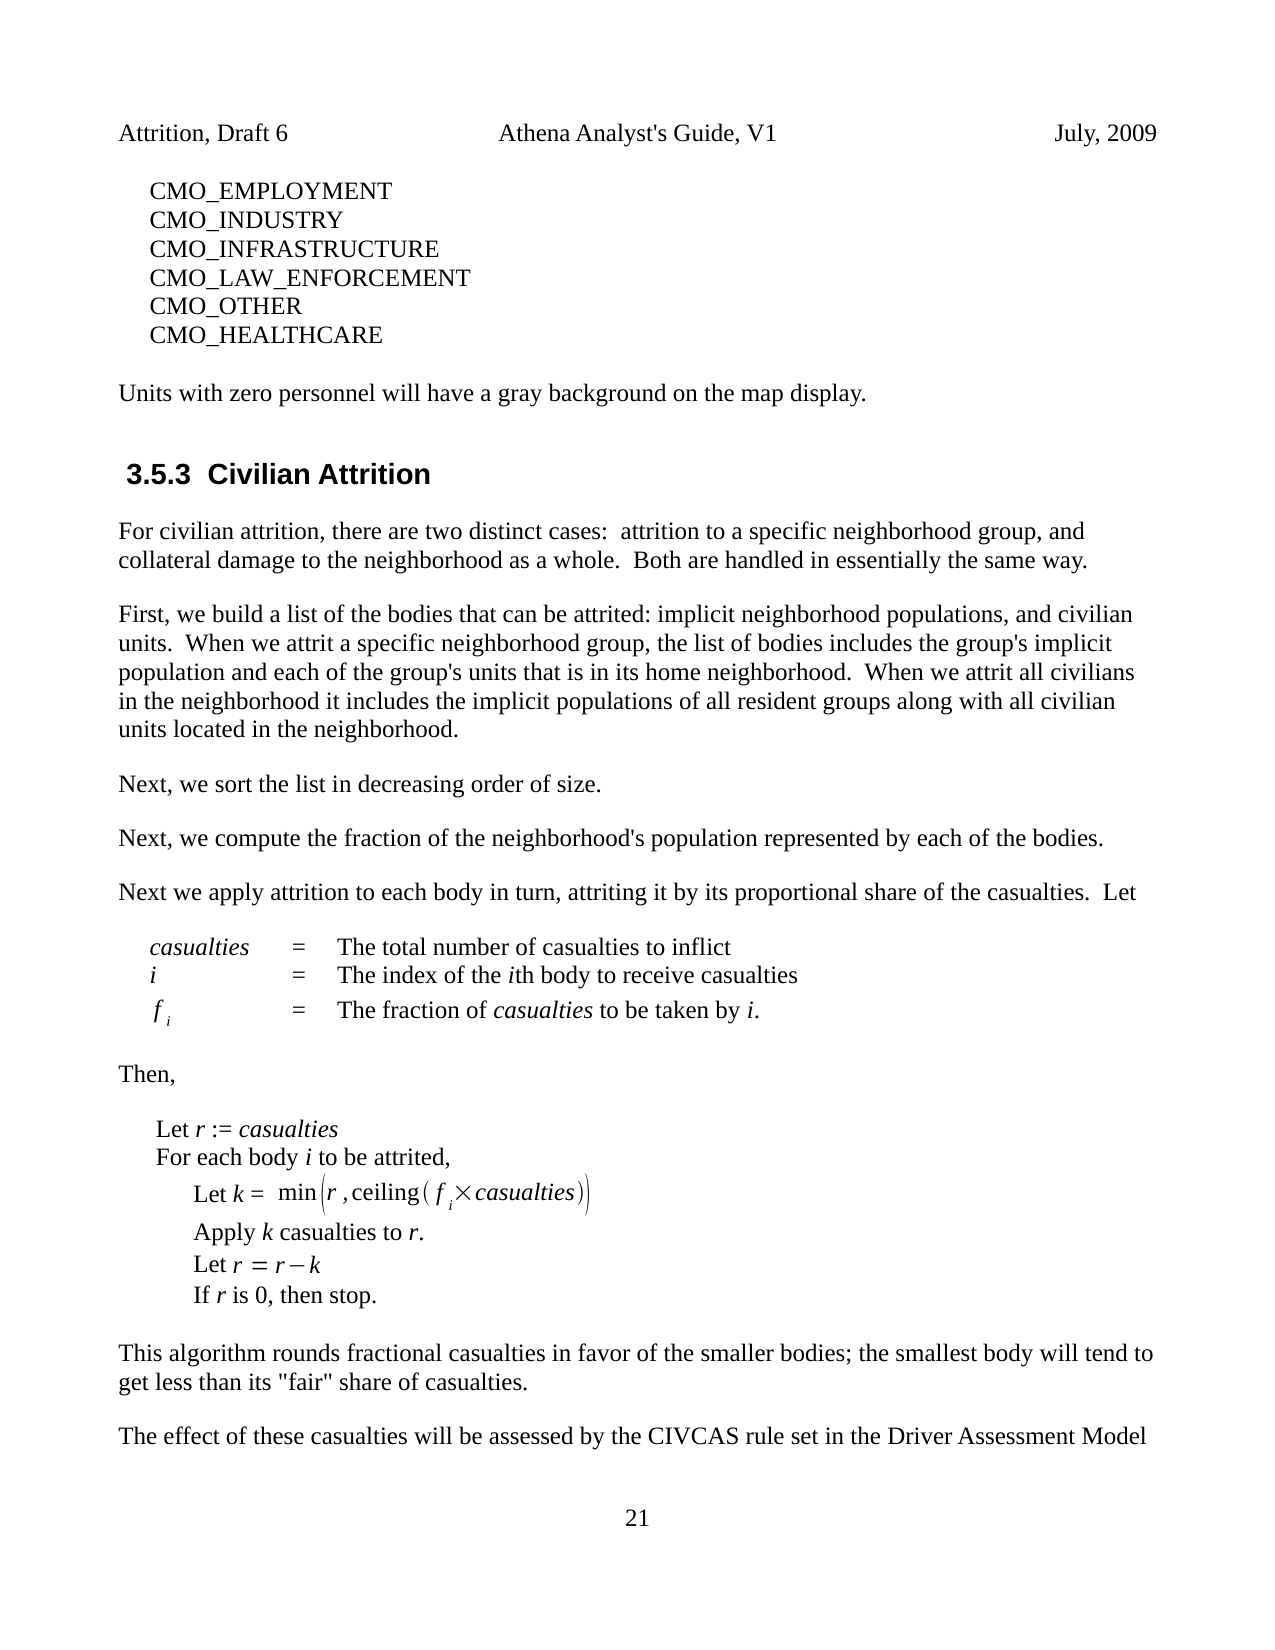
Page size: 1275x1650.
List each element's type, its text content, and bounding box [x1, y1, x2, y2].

text For each body i to be attrited, [156, 1142, 1157, 1171]
text CMO_HEALTHCARE [149, 320, 1157, 349]
subtitle Civilian Attrition [118, 457, 1157, 491]
text This algorithm rounds fractional casualties in favor of the smaller bodies; the smallest body will tend to get less than its "fair" share of casualties. [118, 1338, 1157, 1395]
text casualties = The total number of casualties to inflict [149, 932, 1157, 960]
text i = The index of the ith body to receive casualties [149, 960, 1157, 989]
text Let [156, 1246, 1157, 1280]
text If r is 0, then stop. [156, 1280, 1157, 1309]
text CMO_EMPLOYMENT [149, 176, 1157, 205]
text For civilian attrition, there are two distinct cases: attrition to a specific neighborhood group, and collateral damage to the neighborhood as a whole. Both are handled in essentially the same way. [118, 516, 1157, 574]
text CMO_LAW_ENFORCEMENT [149, 263, 1157, 291]
text Let r := casualties [156, 1114, 1157, 1142]
text Next, we compute the fraction of the neighborhood's population represented by each of the bodies. [118, 823, 1157, 852]
text The effect of these casualties will be assessed by the CIVCAS rule set in the Driver Assessment Model [118, 1421, 1157, 1450]
text CMO_INFRASTRUCTURE [149, 234, 1157, 263]
text Apply k casualties to r. [156, 1217, 1157, 1246]
text CMO_OTHER [149, 291, 1157, 320]
text Units with zero personnel will have a gray background on the map display. [118, 378, 1157, 406]
text Then, [118, 1059, 1157, 1088]
text = The fraction of casualties to be taken by i. [149, 989, 1157, 1031]
text First, we build a list of the bodies that can be attrited: implicit neighborhood populations, and civilian units. When we attrit a specific neighborhood group, the list of bodies includes the group's implicit population and each of the group's units that is in its home neighborhood. When we attrit all civilians in the neighborhood it includes the implicit populations of all resident groups along with all civilian units located in the neighborhood. [118, 599, 1157, 743]
text Let k = [156, 1171, 1157, 1217]
text Next, we sort the list in decreasing order of size. [118, 769, 1157, 797]
text CMO_INDUSTRY [149, 205, 1157, 234]
text Next we apply attrition to each body in turn, attriting it by its proportional share of the casualties. Let [118, 877, 1157, 906]
